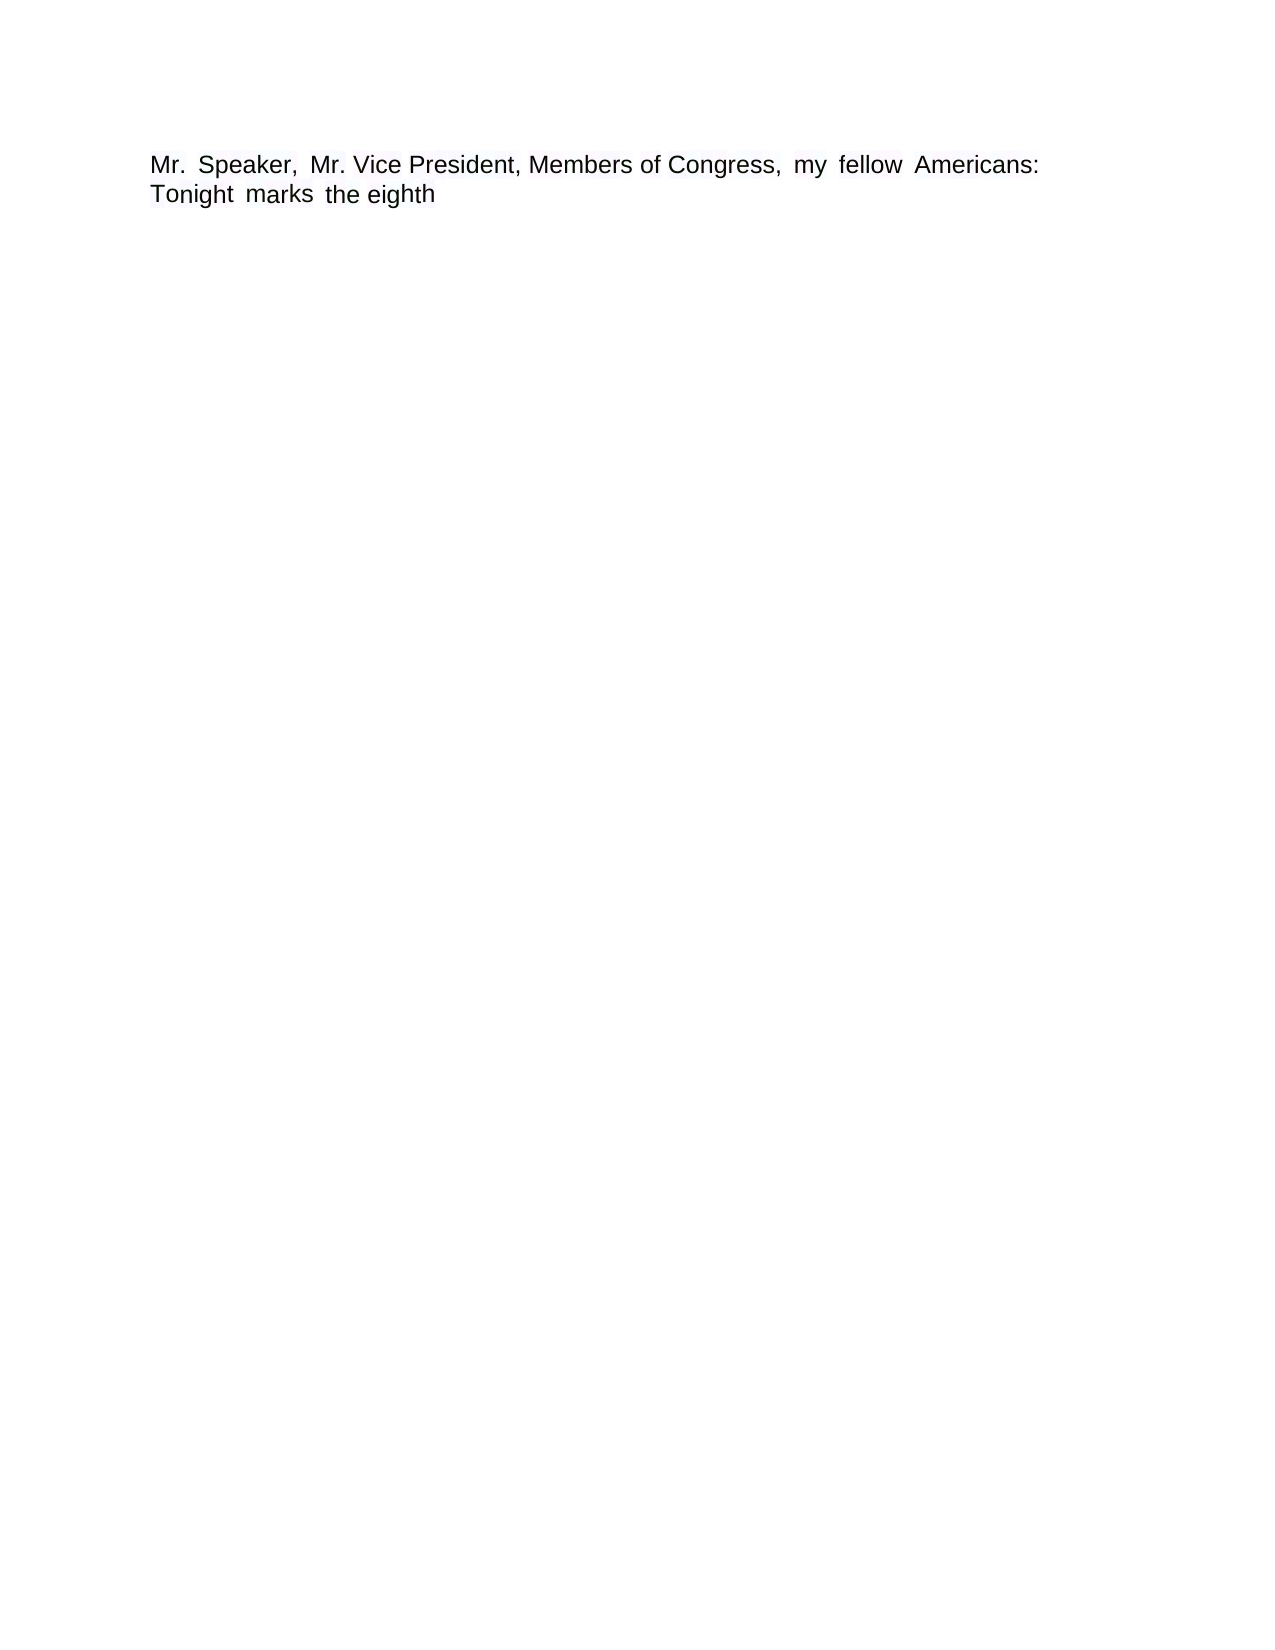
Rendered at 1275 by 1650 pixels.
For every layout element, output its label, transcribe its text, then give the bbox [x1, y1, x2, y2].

text Mr. Speaker, Mr. Vice President, Members of Congress, my fellow Americans: [1039, 150, 1125, 179]
text Mr. Speaker, Mr. Vice President, Members of Congress, my fellow Americans: [369, 150, 434, 179]
text Tonight marks the eighth [435, 179, 1125, 208]
text Tonight marks the eighth [313, 179, 400, 208]
